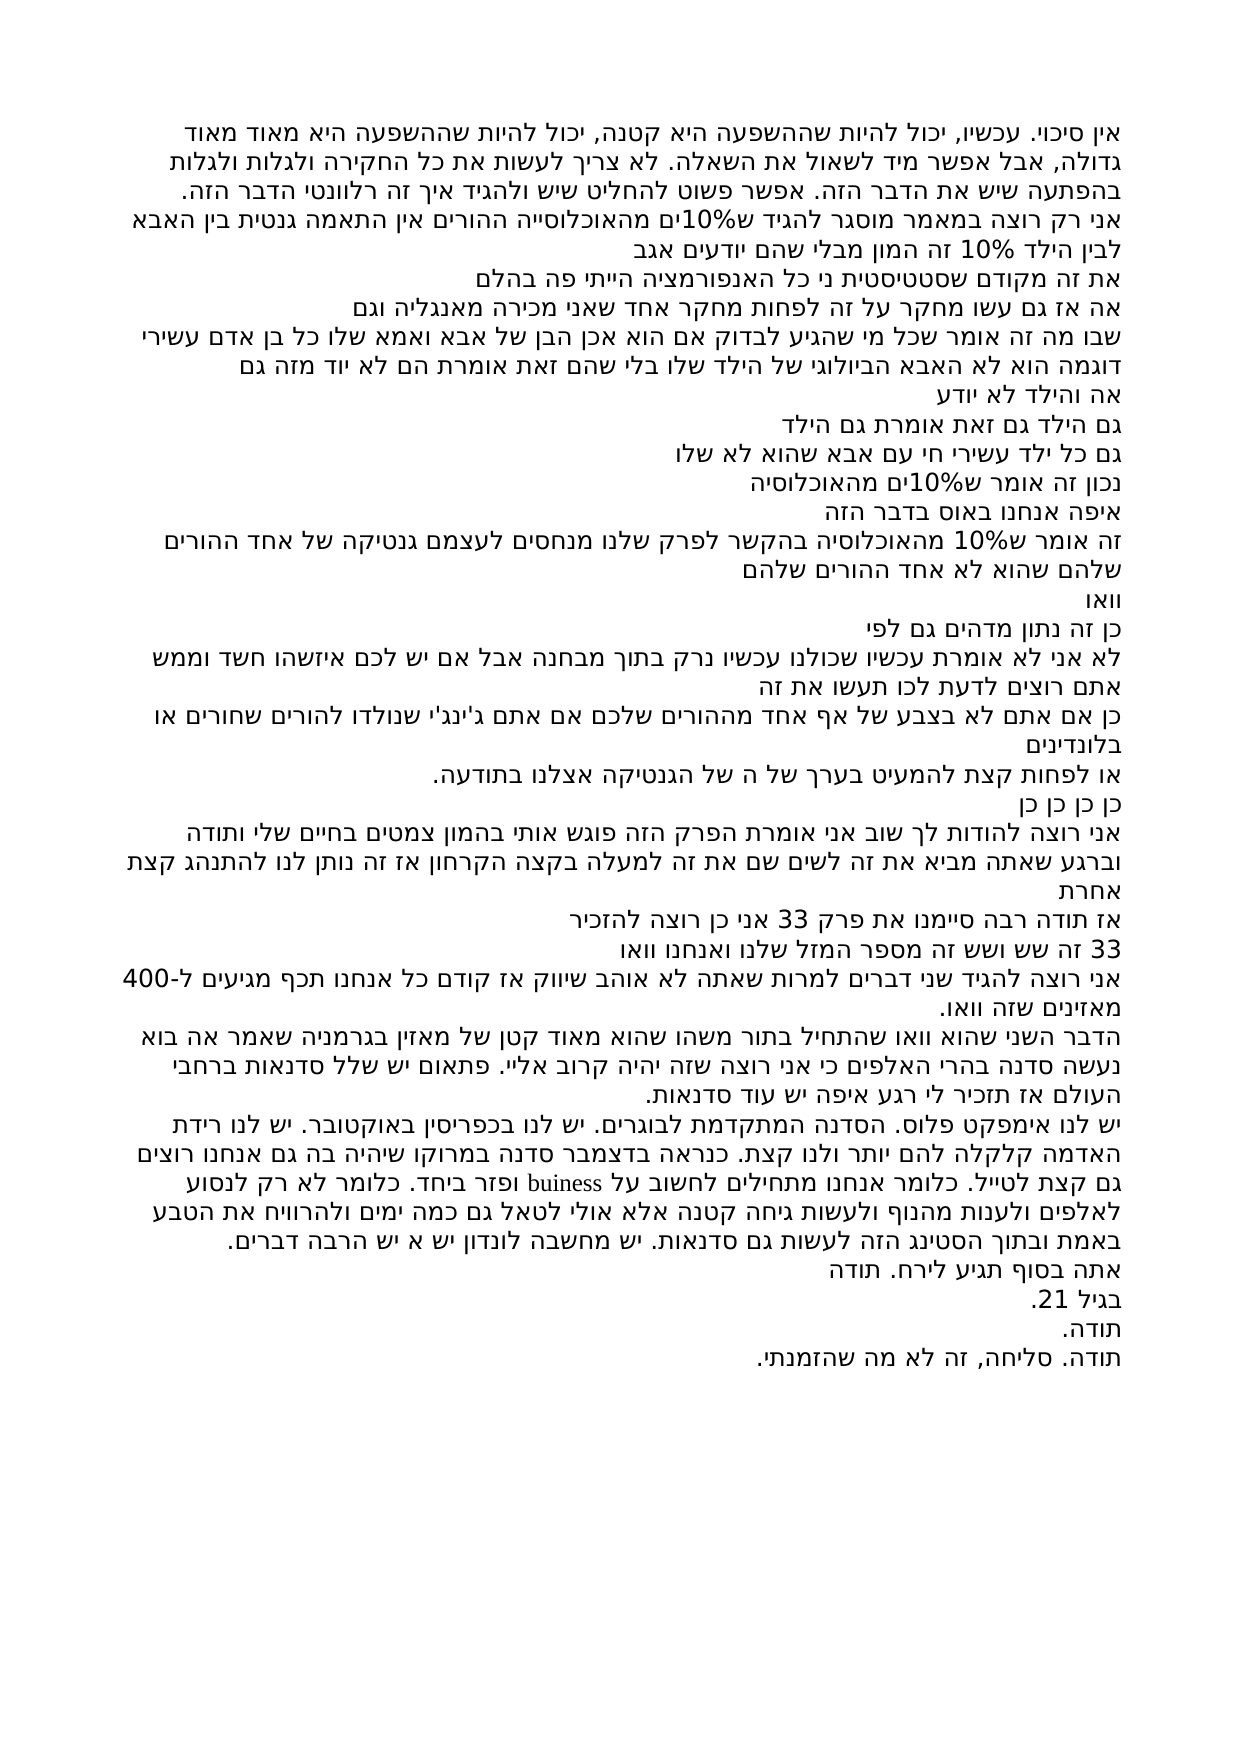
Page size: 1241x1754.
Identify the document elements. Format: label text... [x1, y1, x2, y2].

text אה אז גם עשו מחקר על זה לפחות מחקר אחד שאני מכירה מאנגליה וגם [118, 293, 1122, 322]
text אה והילד לא יודע [118, 381, 1122, 410]
text או לפחות קצת להמעיט בערך של ה של הגנטיקה אצלנו בתודעה. [118, 760, 1122, 789]
text תודה. סליחה, זה לא מה שהזמנתי. [118, 1343, 1122, 1372]
text כן כן כן כן [118, 789, 1122, 818]
text 33 זה שש ושש זה מספר המזל שלנו ואנחנו וואו [118, 935, 1122, 964]
text גם כל ילד עשירי חי עם אבא שהוא לא שלו [118, 439, 1122, 468]
text כן אם אתם לא בצבע של אף אחד מההורים שלכם אם אתם ג'ינג'י שנולדו להורים שחורים או בלונדינים [118, 701, 1122, 760]
text הדבר השני שהוא וואו שהתחיל בתור משהו שהוא מאוד קטן של מאזין בגרמניה שאמר אה בוא נעשה סדנה בהרי האלפים כי אני רוצה שזה יהיה קרוב אליי. פתאום יש שלל סדנאות ברחבי העולם אז תזכיר לי רגע איפה יש עוד סדנאות. [118, 1022, 1122, 1110]
text אז תודה רבה סיימנו את פרק 33 אני כן רוצה להזכיר [118, 906, 1122, 935]
text שבו מה זה אומר שכל מי שהגיע לבדוק אם הוא אכן הבן של אבא ואמא שלו כל בן אדם עשירי [118, 322, 1122, 351]
text איפה אנחנו באוס בדבר הזה [118, 497, 1122, 526]
text אני רוצה להודות לך שוב אני אומרת הפרק הזה פוגש אותי בהמון צמטים בחיים שלי ותודה וברגע שאתה מביא את זה לשים שם את זה למעלה בקצה הקרחון אז זה נותן לנו להתנהג קצת אחרת [118, 818, 1122, 906]
text וואו [118, 585, 1122, 614]
text אין סיכוי. עכשיו, יכול להיות שההשפעה היא קטנה, יכול להיות שההשפעה היא מאוד מאוד גדולה, אבל אפשר מיד לשאול את השאלה. לא צריך לעשות את כל החקירה ולגלות ולגלות בהפתעה שיש את הדבר הזה. אפשר פשוט להחליט שיש ולהגיד איך זה רלוונטי הדבר הזה. [118, 118, 1122, 206]
text זה אומר ש10% מהאוכלוסיה בהקשר לפרק שלנו מנחסים לעצמם גנטיקה של אחד ההורים שלהם שהוא לא אחד ההורים שלהם [118, 526, 1122, 585]
text גם הילד גם זאת אומרת גם הילד [118, 410, 1122, 439]
text דוגמה הוא לא האבא הביולוגי של הילד שלו בלי שהם זאת אומרת הם לא יוד מזה גם [118, 351, 1122, 381]
text נכון זה אומר ש10%ים מהאוכלוסיה [118, 468, 1122, 497]
text לא אני לא אומרת עכשיו שכולנו עכשיו נרק בתוך מבחנה אבל אם יש לכם איזשהו חשד וממש אתם רוצים לדעת לכו תעשו את זה [118, 643, 1122, 701]
text כן זה נתון מדהים גם לפי [118, 614, 1122, 643]
text יש לנו אימפקט פלוס. הסדנה המתקדמת לבוגרים. יש לנו בכפריסין באוקטובר. יש לנו רידת האדמה קלקלה להם יותר ולנו קצת. כנראה בדצמבר סדנה במרוקו שיהיה בה גם אנחנו רוצים גם קצת לטייל. כלומר אנחנו מתחילים לחשוב על buiness ופזר ביחד. כלומר לא רק לנסוע לאלפים ולענות מהנוף ולעשות גיחה קטנה אלא אולי לטאל גם כמה ימים ולהרוויח את הטבע באמת ובתוך הסטינג הזה לעשות גם סדנאות. יש מחשבה לונדון יש א יש הרבה דברים. [118, 1110, 1122, 1256]
text אני רוצה להגיד שני דברים למרות שאתה לא אוהב שיווק אז קודם כל אנחנו תכף מגיעים ל-400 מאזינים שזה וואו. [118, 964, 1122, 1022]
text אתה בסוף תגיע לירח. תודה [118, 1256, 1122, 1285]
text בגיל 21. [118, 1285, 1122, 1314]
text תודה. [118, 1314, 1122, 1343]
text את זה מקודם שסטטיסטית ני כל האנפורמציה הייתי פה בהלם [118, 264, 1122, 293]
text אני רק רוצה במאמר מוסגר להגיד ש10%ים מהאוכלוסייה ההורים אין התאמה גנטית בין האבא לבין הילד 10% זה המון מבלי שהם יודעים אגב [118, 206, 1122, 264]
